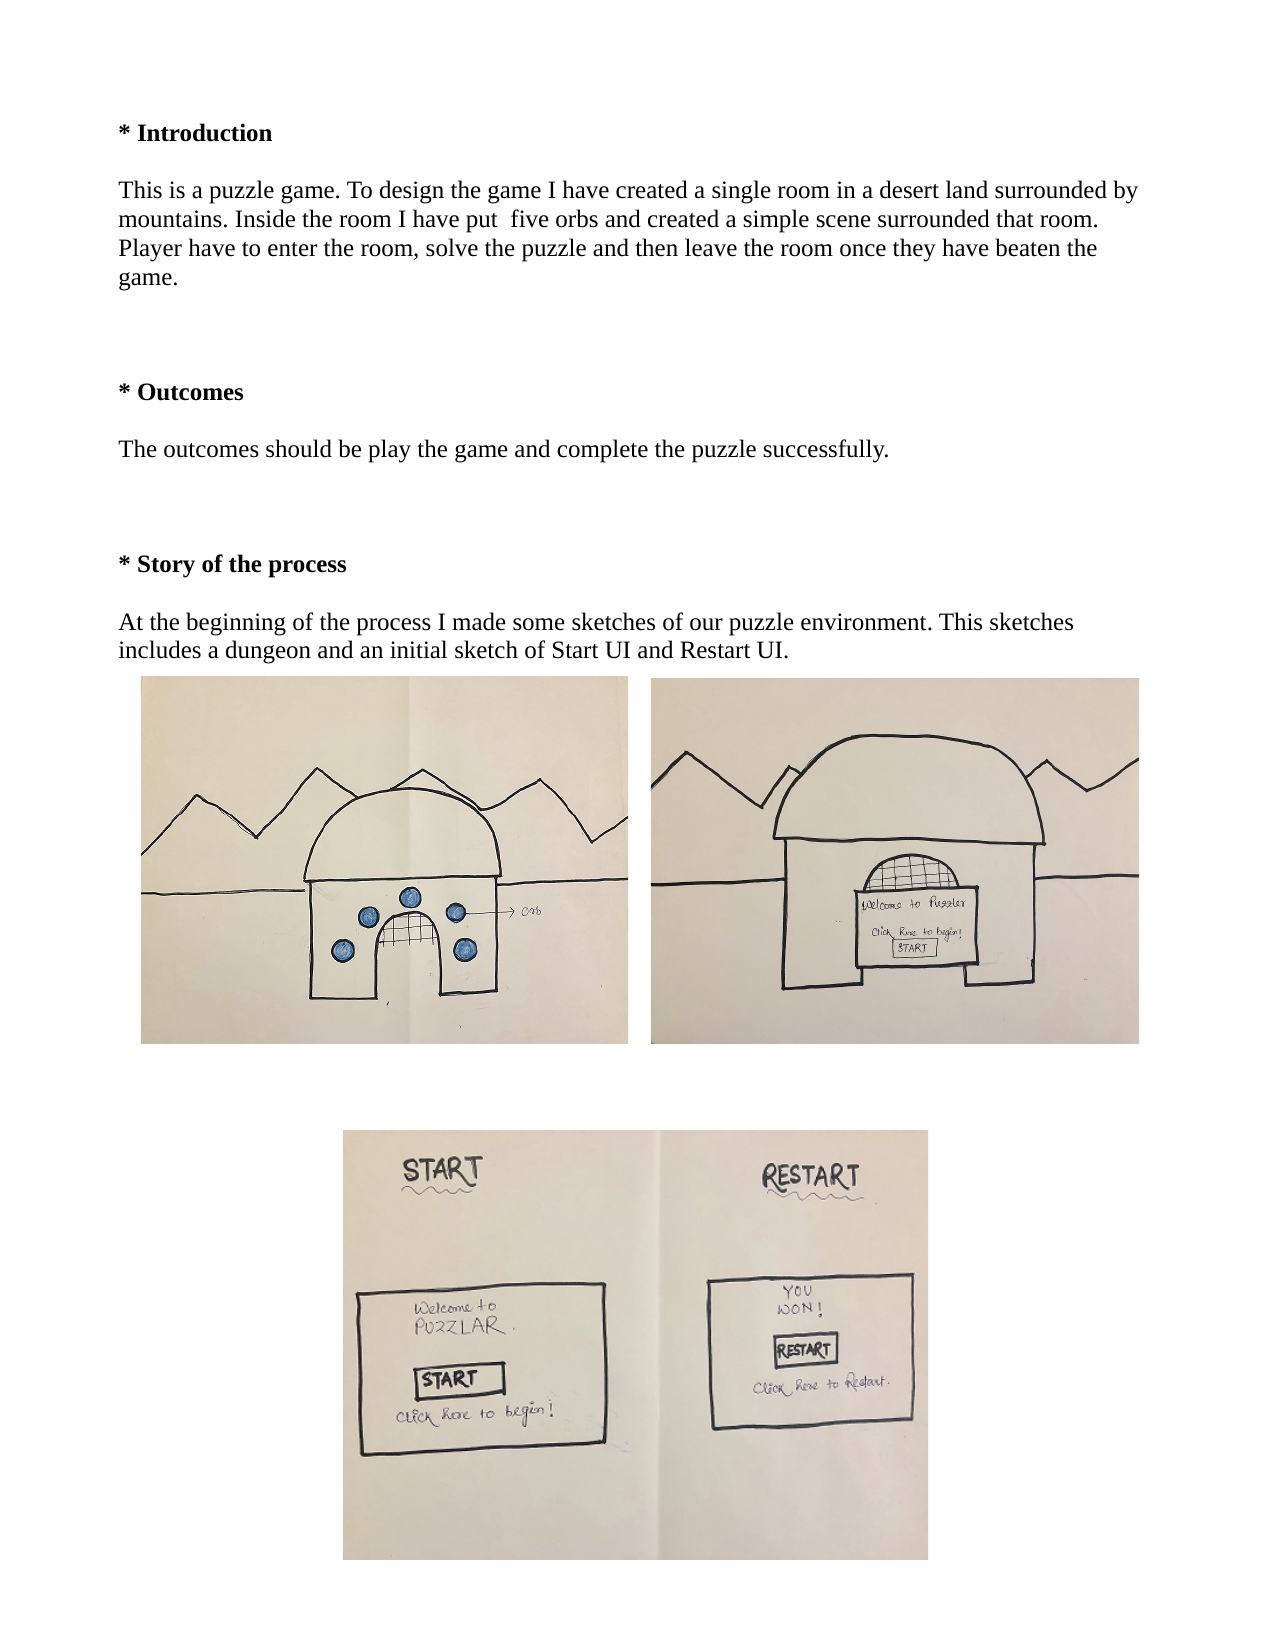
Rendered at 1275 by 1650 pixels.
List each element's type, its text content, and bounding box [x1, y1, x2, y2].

text * Introduction [118, 118, 1157, 147]
text * Story of the process [118, 549, 1157, 578]
text At the beginning of the process I made some sketches of our puzzle environment. This sketches includes a dungeon and an initial sketch of Start UI and Restart UI. [118, 607, 1157, 664]
text This is a puzzle game. To design the game I have created a single room in a desert land surrounded by mountains. Inside the room I have put five orbs and created a simple scene surrounded that room. Player have to enter the room, solve the puzzle and then leave the room once they have beaten the game. [118, 176, 1157, 291]
text * Outcomes [118, 377, 1157, 406]
text The outcomes should be play the game and complete the puzzle successfully. [118, 434, 1157, 463]
